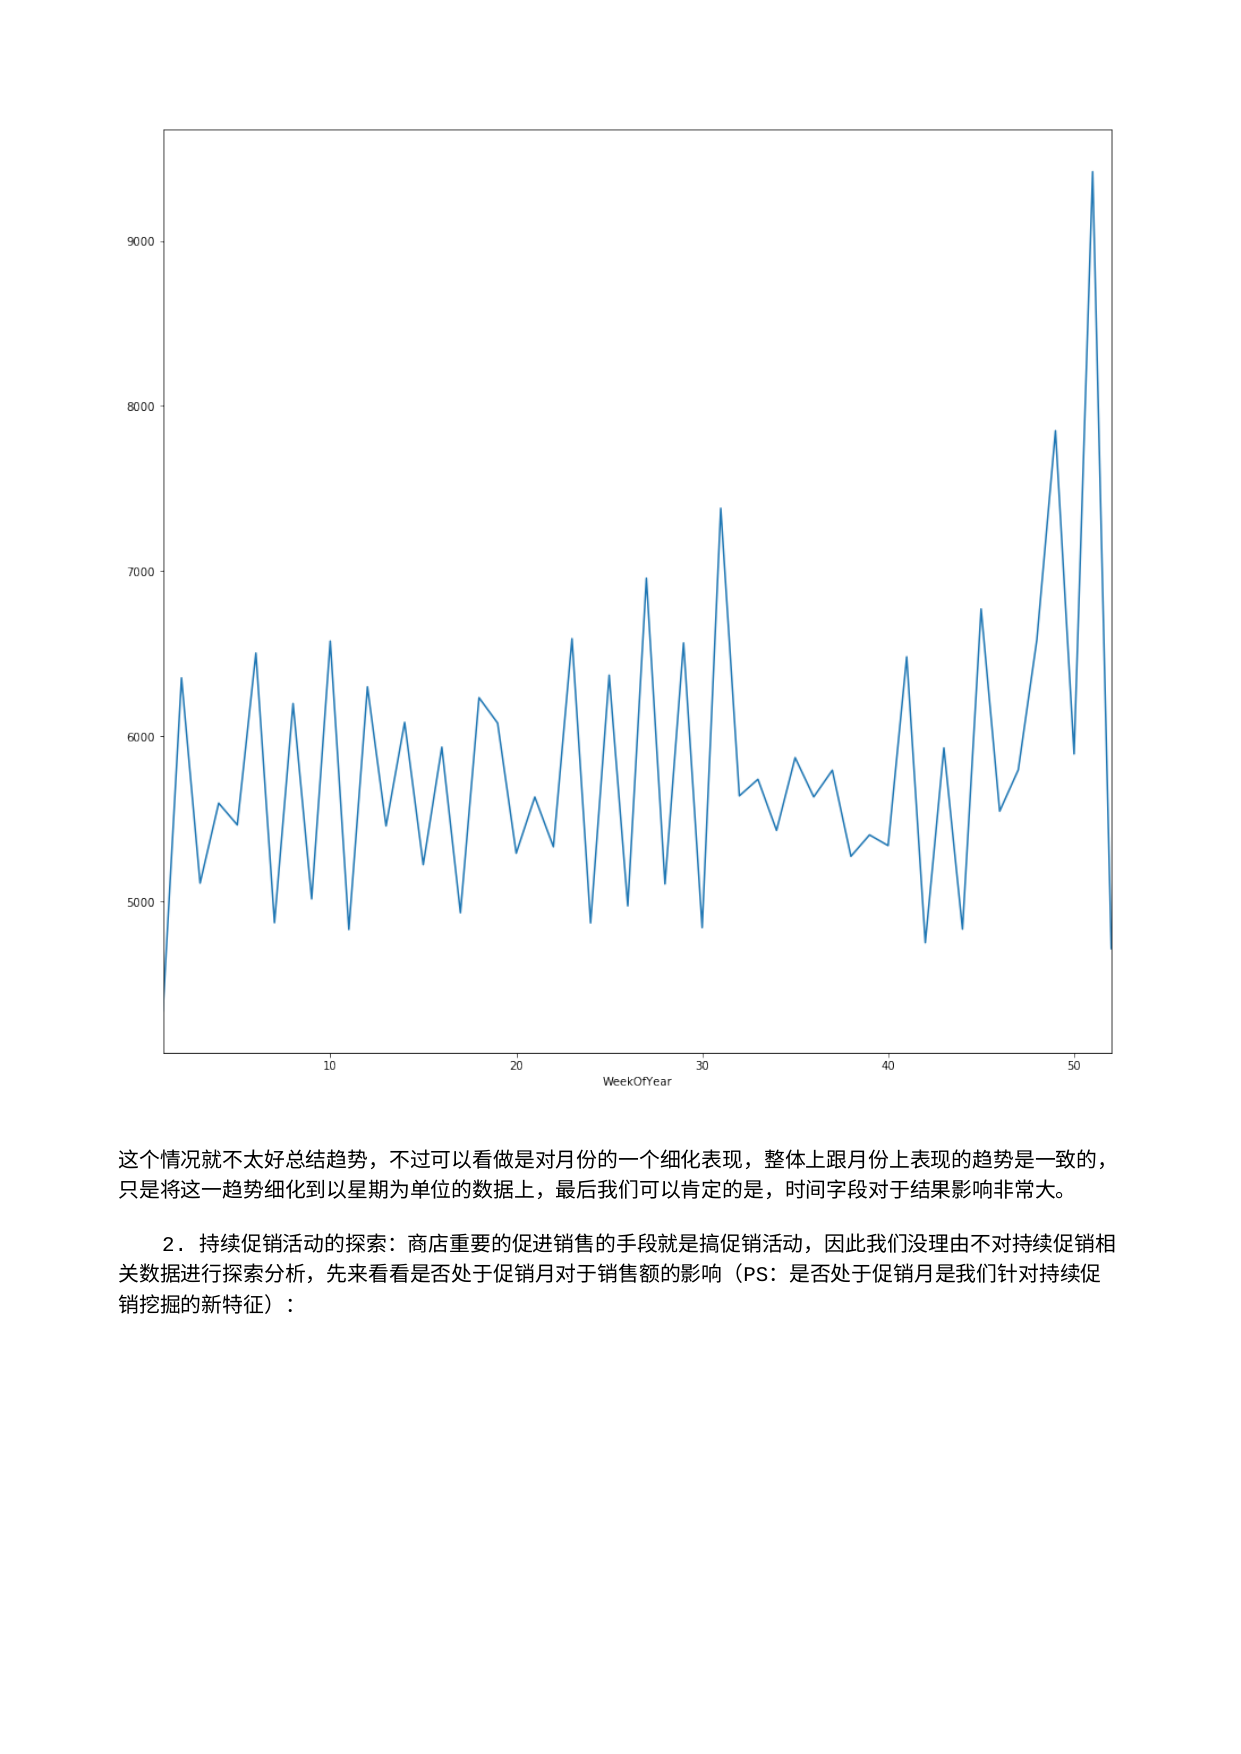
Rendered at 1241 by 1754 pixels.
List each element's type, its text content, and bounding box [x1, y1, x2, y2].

picture [118, 118, 1123, 1096]
text 2. 持续促销活动的探索：商店重要的促进销售的手段就是搞促销活动，因此我们没理由不对持续促销相关数据进行探索分析，先来看看是否处于促销月对于销售额的影响（PS：是否处于促销月是我们针对持续促销挖掘的新特征）： [118, 1227, 1122, 1318]
text 这个情况就不太好总结趋势，不过可以看做是对月份的一个细化表现，整体上跟月份上表现的趋势是一致的，只是将这一趋势细化到以星期为单位的数据上，最后我们可以肯定的是，时间字段对于结果影响非常大。 [118, 1143, 1122, 1204]
